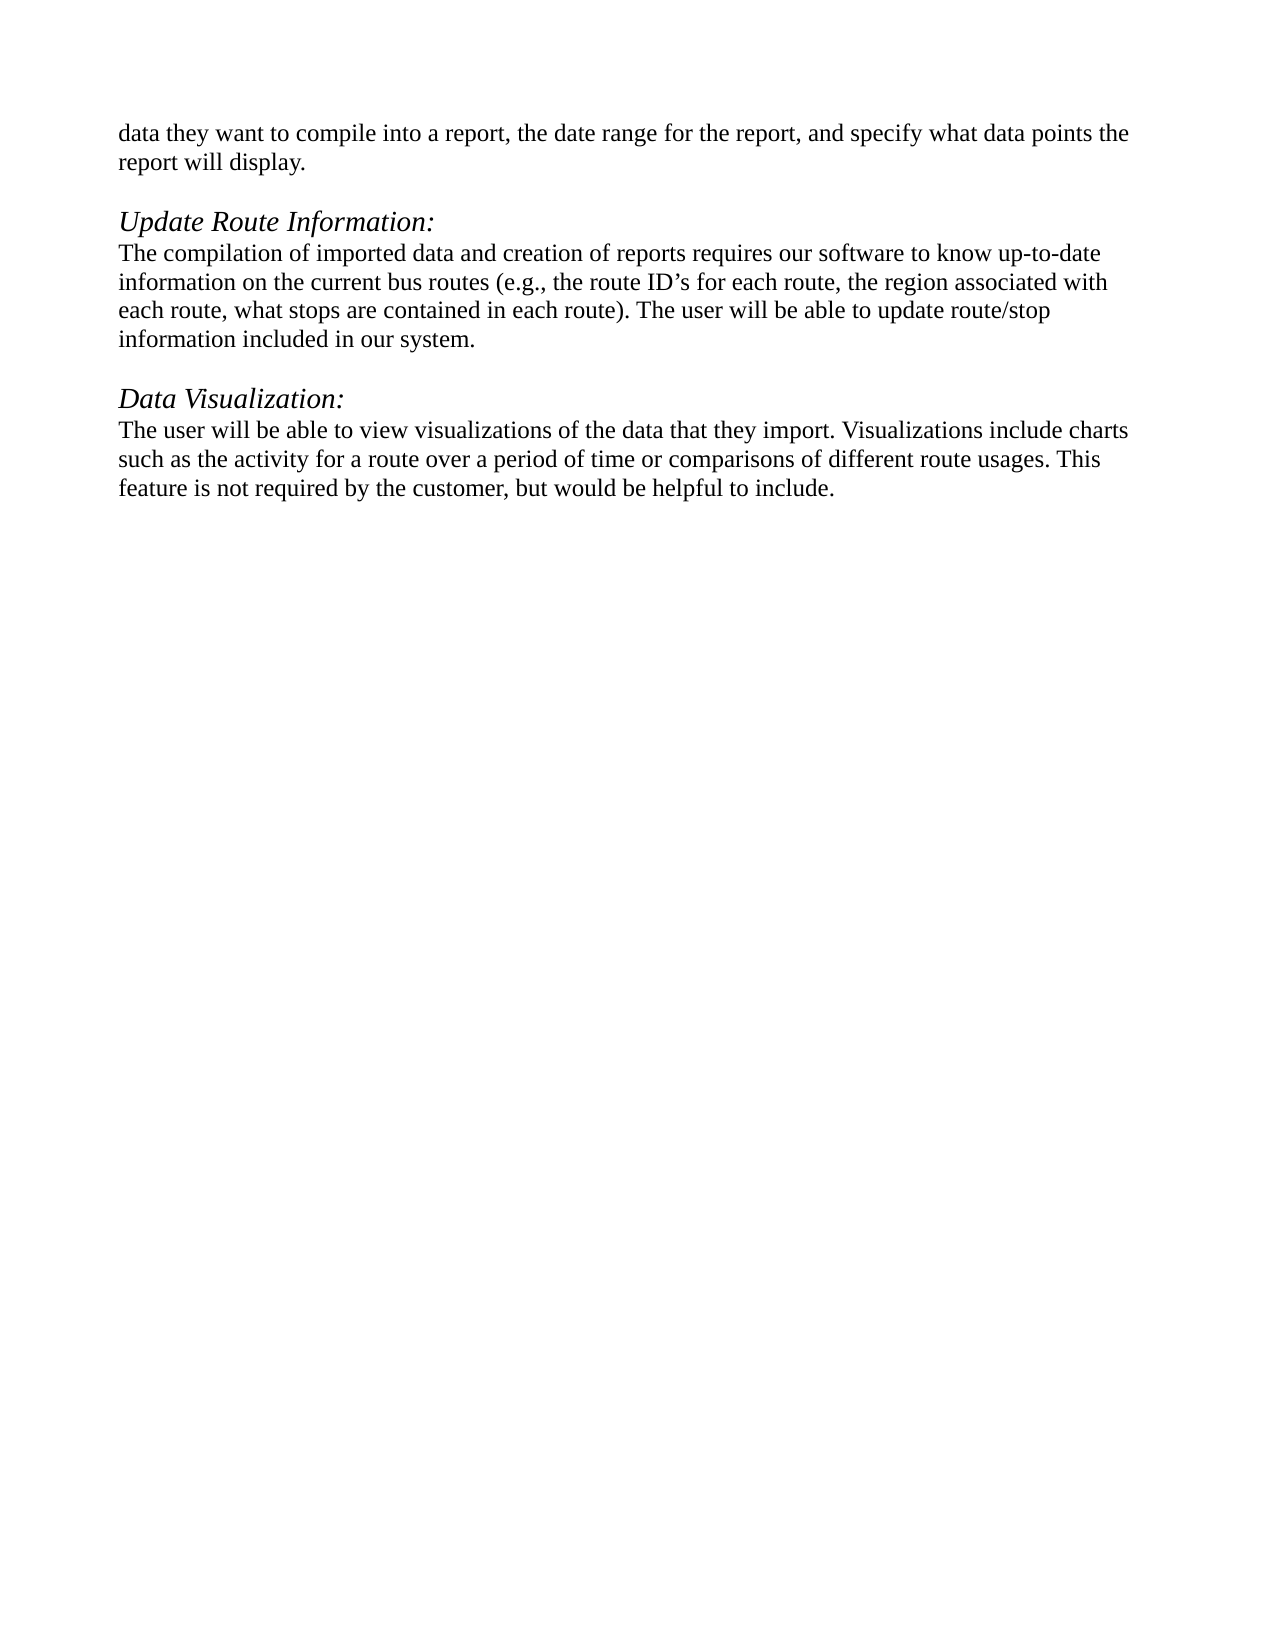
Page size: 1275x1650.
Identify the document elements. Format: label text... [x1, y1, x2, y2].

text The compilation of imported data and creation of reports requires our software to know up-to-date information on the current bus routes (e.g., the route ID’s for each route, the region associated with each route, what stops are contained in each route). The user will be able to update route/stop information included in our system. [118, 238, 1157, 353]
text Update Route Information: [118, 204, 1157, 238]
text The user will be able to view visualizations of the data that they import. Visualizations include charts such as the activity for a route over a period of time or comparisons of different route usages. This feature is not required by the customer, but would be helpful to include. [118, 415, 1157, 501]
text Data Visualization: [118, 382, 1157, 415]
text data they want to compile into a report, the date range for the report, and specify what data points the report will display. [118, 118, 1157, 176]
